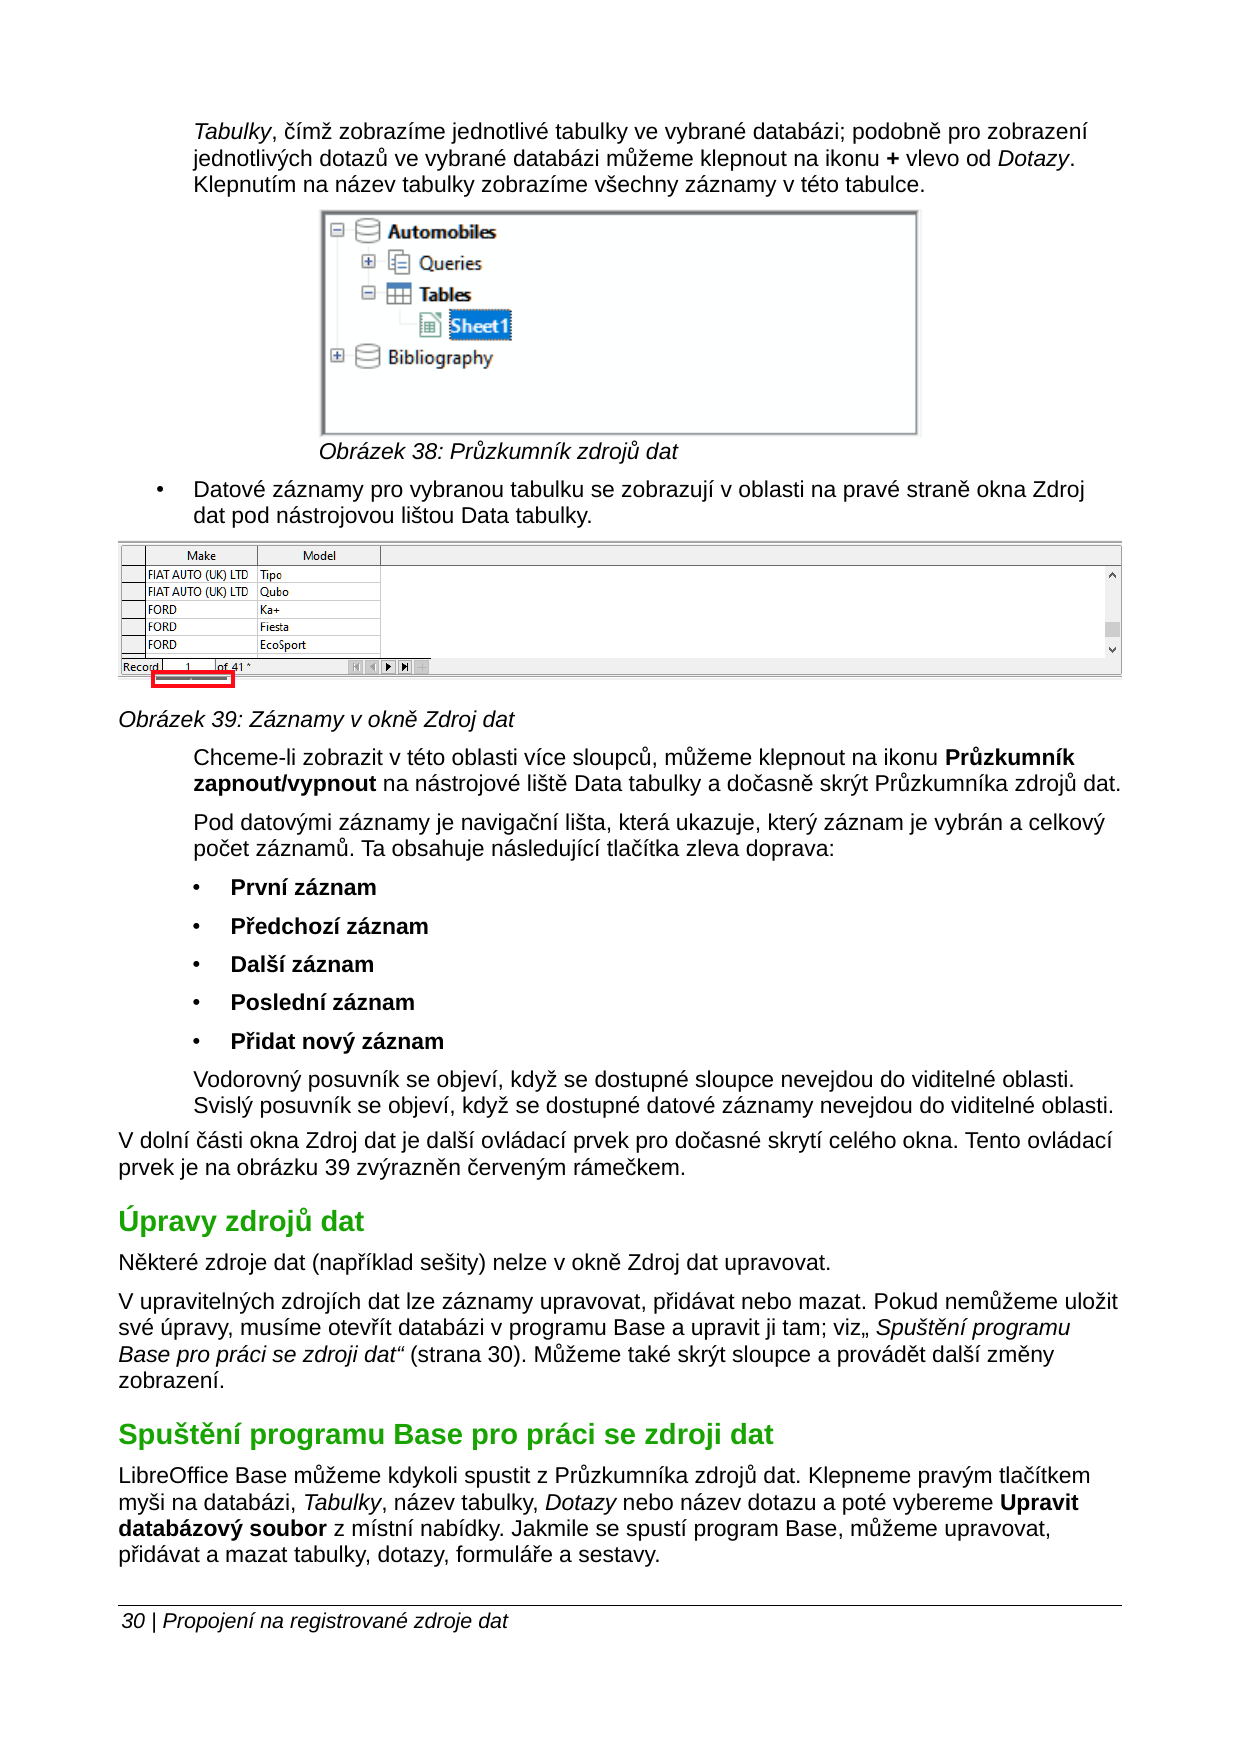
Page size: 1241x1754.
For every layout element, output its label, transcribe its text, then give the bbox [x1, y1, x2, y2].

text Obrázek 39: Záznamy v okně Zdroj dat [118, 706, 1122, 732]
subtitle Úpravy zdrojů dat [118, 1204, 1122, 1237]
list Přidat nový záznam [192, 1028, 1122, 1054]
list Předchozí záznam [192, 913, 1122, 939]
text Vodorovný posuvník se objeví, když se dostupné sloupce nevejdou do viditelné oblasti. Svislý posuvník se objeví, když se dostupné datové záznamy nevejdou do viditelné oblasti. [193, 1066, 1122, 1119]
text Obrázek 38: Průzkumník zdrojů dat [318, 438, 922, 464]
text LibreOffice Base můžeme kdykoli spustit z Průzkumníka zdrojů dat. Klepneme pravým tlačítkem myši na databázi, Tabulky, název tabulky, Dotazy nebo název dotazu a poté vybereme Upravit databázový soubor z místní nabídky. Jakmile se spustí program Base, můžeme upravovat, přidávat a mazat tabulky, dotazy, formuláře a sestavy. [118, 1462, 1122, 1568]
list První záznam [192, 874, 1122, 901]
text Chceme-li zobrazit v této oblasti více sloupců, můžeme klepnout na ikonu Průzkumník zapnout/vypnout na nástrojové liště Data tabulky a dočasně skrýt Průzkumníka zdrojů dat. [193, 744, 1122, 797]
text V dolní části okna Zdroj dat je další ovládací prvek pro dočasné skrytí celého okna. Tento ovládací prvek je na obrázku 39 zvýrazněn červeným rámečkem. [118, 1127, 1122, 1180]
list Další záznam [192, 951, 1122, 977]
picture [318, 209, 922, 438]
text Pod datovými záznamy je navigační lišta, která ukazuje, který záznam je vybrán a celkový počet záznamů. Ta obsahuje následující tlačítka zleva doprava: [193, 809, 1122, 862]
text Některé zdroje dat (například sešity) nelze v okně Zdroj dat upravovat. [118, 1249, 1122, 1276]
list Datové záznamy pro vybranou tabulku se zobrazují v oblasti na pravé straně okna Zdroj dat pod nástrojovou lištou Data tabulky. [156, 476, 1122, 529]
text V upravitelných zdrojích dat lze záznamy upravovat, přidávat nebo mazat. Pokud nemůžeme uložit své úpravy, musíme otevřít databázi v programu Base a upravit ji tam; viz„ Spuštění programu Base pro práci se zdroji dat“ (strana 29). Můžeme také skrýt sloupce a provádět další změny zobrazení. [118, 1288, 1122, 1393]
text Tabulky, čímž zobrazíme jednotlivé tabulky ve vybrané databázi; podobně pro zobrazení jednotlivých dotazů ve vybrané databázi můžeme klepnout na ikonu + vlevo od Dotazy. Klepnutím na název tabulky zobrazíme všechny záznamy v této tabulce. [193, 118, 1122, 197]
subtitle Spuštění programu Base pro práci se zdroji dat [118, 1417, 1122, 1451]
picture [118, 540, 1123, 706]
list Poslední záznam [192, 989, 1122, 1016]
